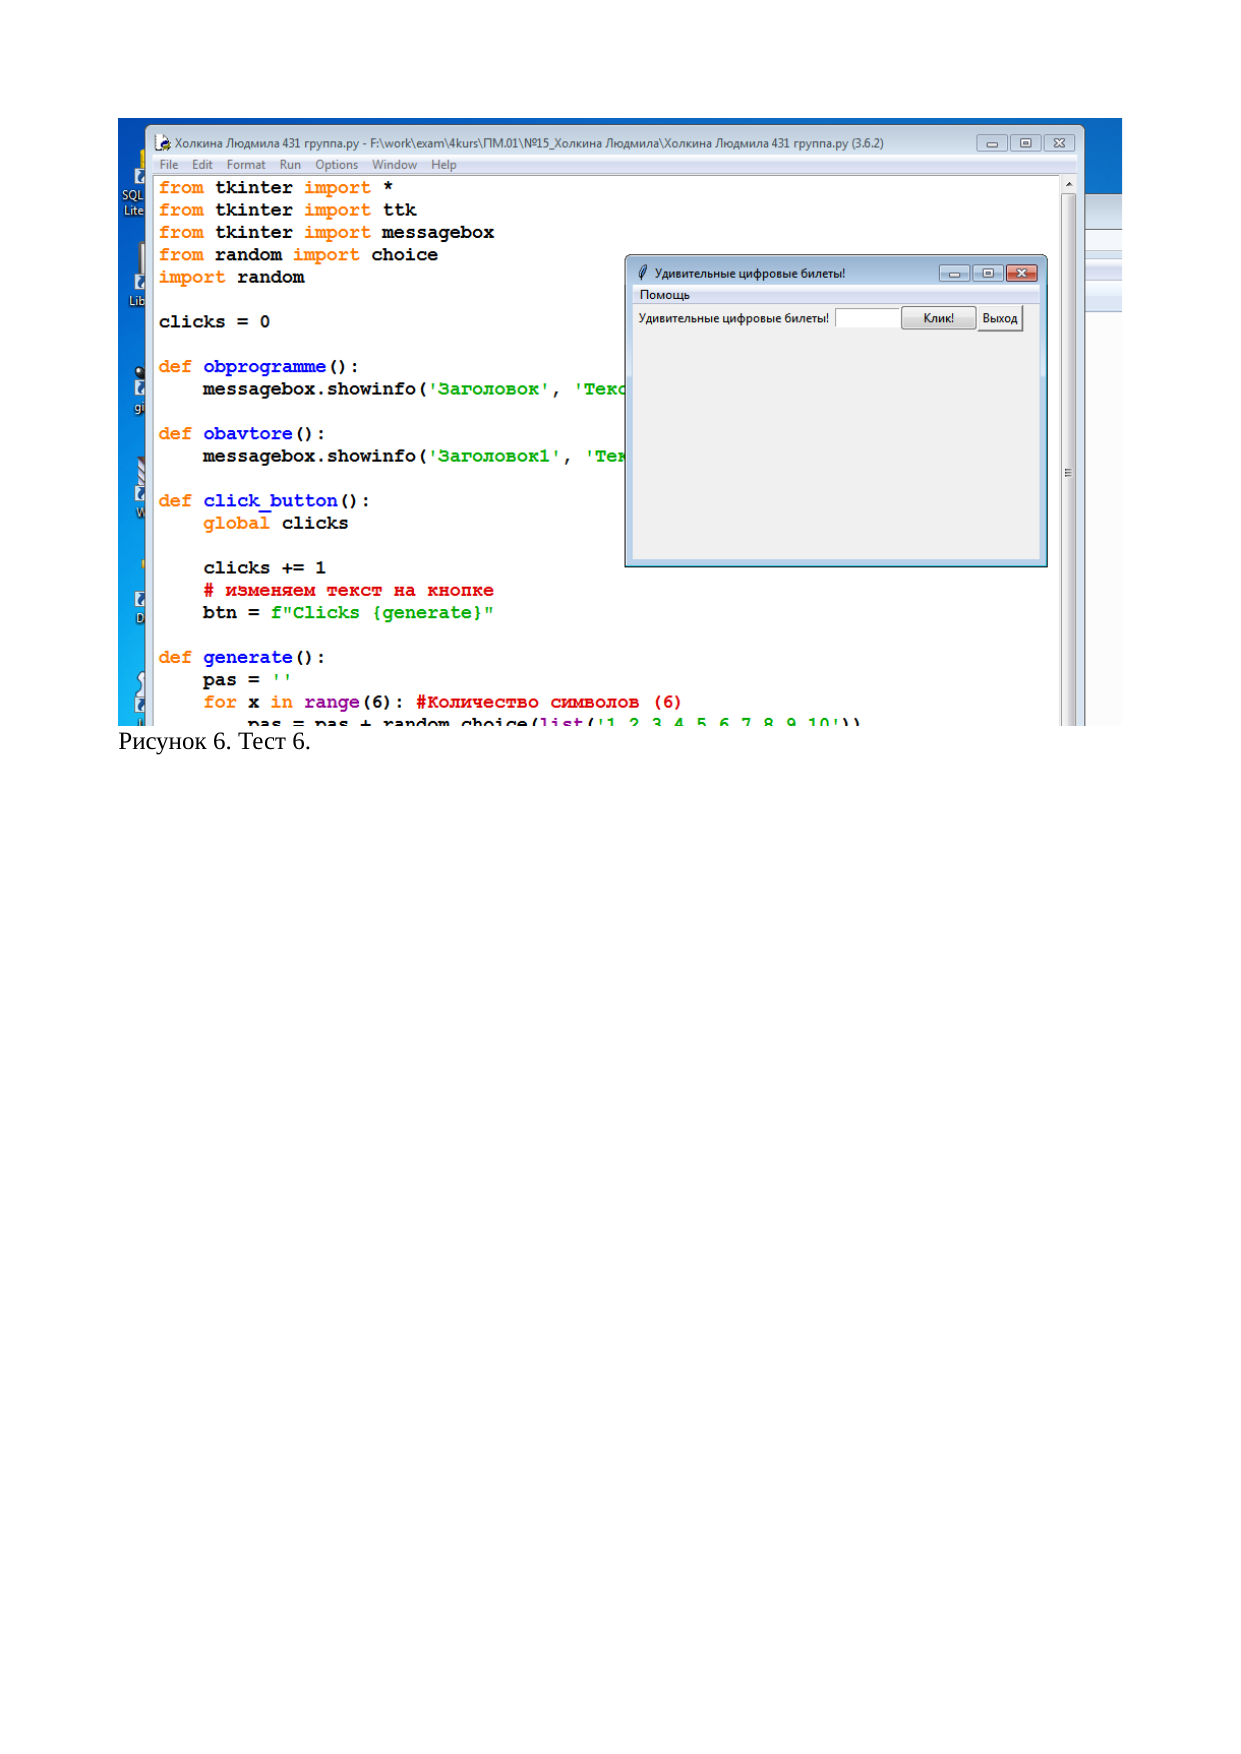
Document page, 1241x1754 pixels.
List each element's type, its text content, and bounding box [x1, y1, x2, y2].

text Рисунок 6. Тест 6. [118, 726, 1122, 754]
picture [118, 118, 1123, 726]
